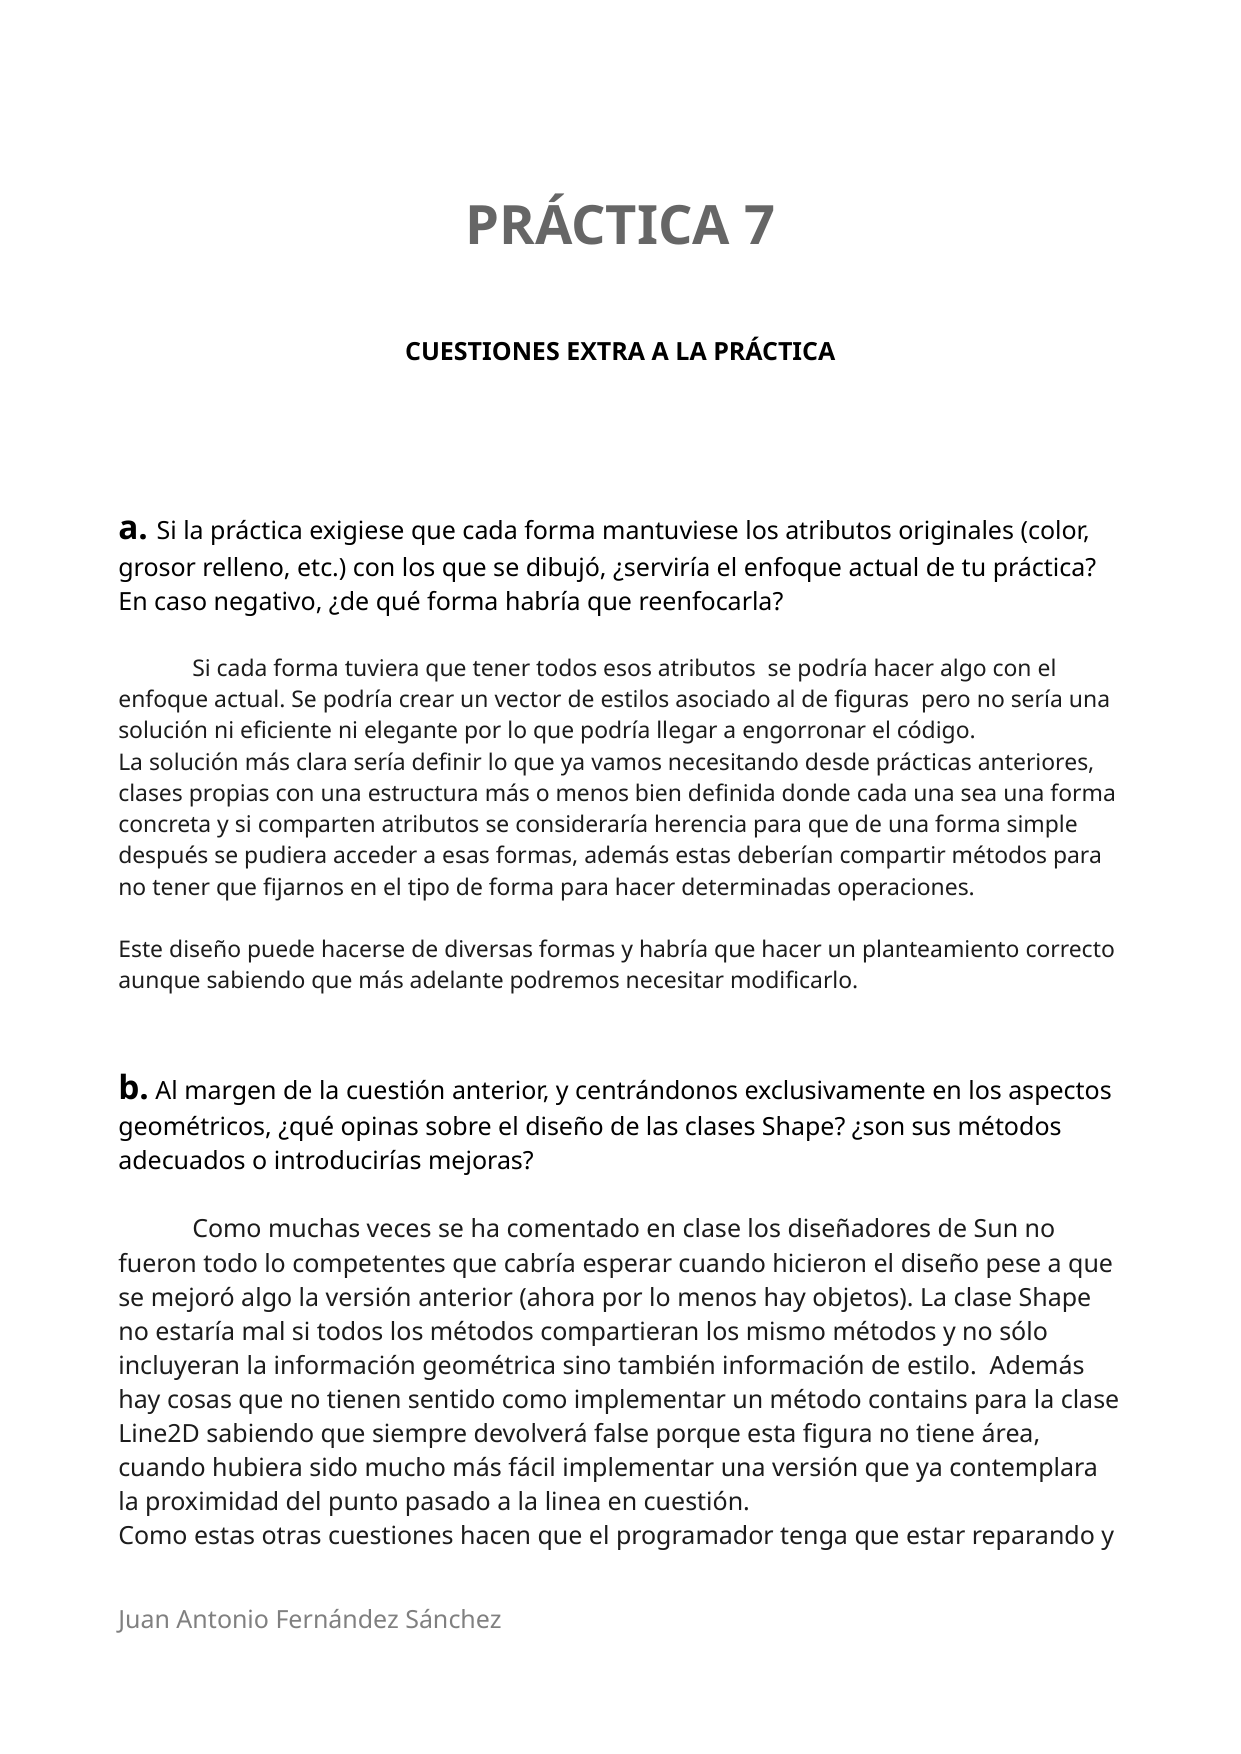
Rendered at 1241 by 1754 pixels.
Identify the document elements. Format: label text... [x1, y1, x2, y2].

text Como muchas veces se ha comentado en clase los diseñadores de Sun no fueron todo lo competentes que cabría esperar cuando hicieron el diseño pese a que se mejoró algo la versión anterior (ahora por lo menos hay objetos). La clase Shape no estaría mal si todos los métodos compartieran los mismo métodos y no sólo incluyeran la información geométrica sino también información de estilo. Además hay cosas que no tienen sentido como implementar un método contains para la clase Line2D sabiendo que siempre devolverá false porque esta figura no tiene área, cuando hubiera sido mucho más fácil implementar una versión que ya contemplara la proximidad del punto pasado a la linea en cuestión. [118, 1211, 1122, 1518]
text La solución más clara sería definir lo que ya vamos necesitando desde prácticas anteriores, clases propias con una estructura más o menos bien definida donde cada una sea una forma concreta y si comparten atributos se consideraría herencia para que de una forma simple después se pudiera acceder a esas formas, además estas deberían compartir métodos para no tener que fijarnos en el tipo de forma para hacer determinadas operaciones. [118, 745, 1122, 902]
text Si cada forma tuviera que tener todos esos atributos se podría hacer algo con el enfoque actual. Se podría crear un vector de estilos asociado al de figuras pero no sería una solución ni eficiente ni elegante por lo que podría llegar a engorronar el código. [118, 652, 1122, 745]
text Este diseño puede hacerse de diversas formas y habría que hacer un planteamiento correcto aunque sabiendo que más adelante podremos necesitar modificarlo. [118, 933, 1122, 995]
text a. Si la práctica exigiese que cada forma mantuviese los atributos originales (color, grosor relleno, etc.) con los que se dibujó, ¿serviría el enfoque actual de tu práctica? En caso negativo, ¿de qué forma habría que reenfocarla? [118, 504, 1122, 618]
text PRÁCTICA 7 [118, 186, 1122, 260]
text geométricos, ¿qué opinas sobre el diseño de las clases Shape? ¿son sus métodos adecuados o introducirías mejoras? [118, 1109, 1122, 1177]
text CUESTIONES EXTRA A LA PRÁCTICA [118, 334, 1122, 368]
text Como estas otras cuestiones hacen que el programador tenga que estar reparando y [118, 1518, 1122, 1552]
text b. Al margen de la cuestión anterior, y centrándonos exclusivamente en los aspectos [118, 1063, 1122, 1109]
